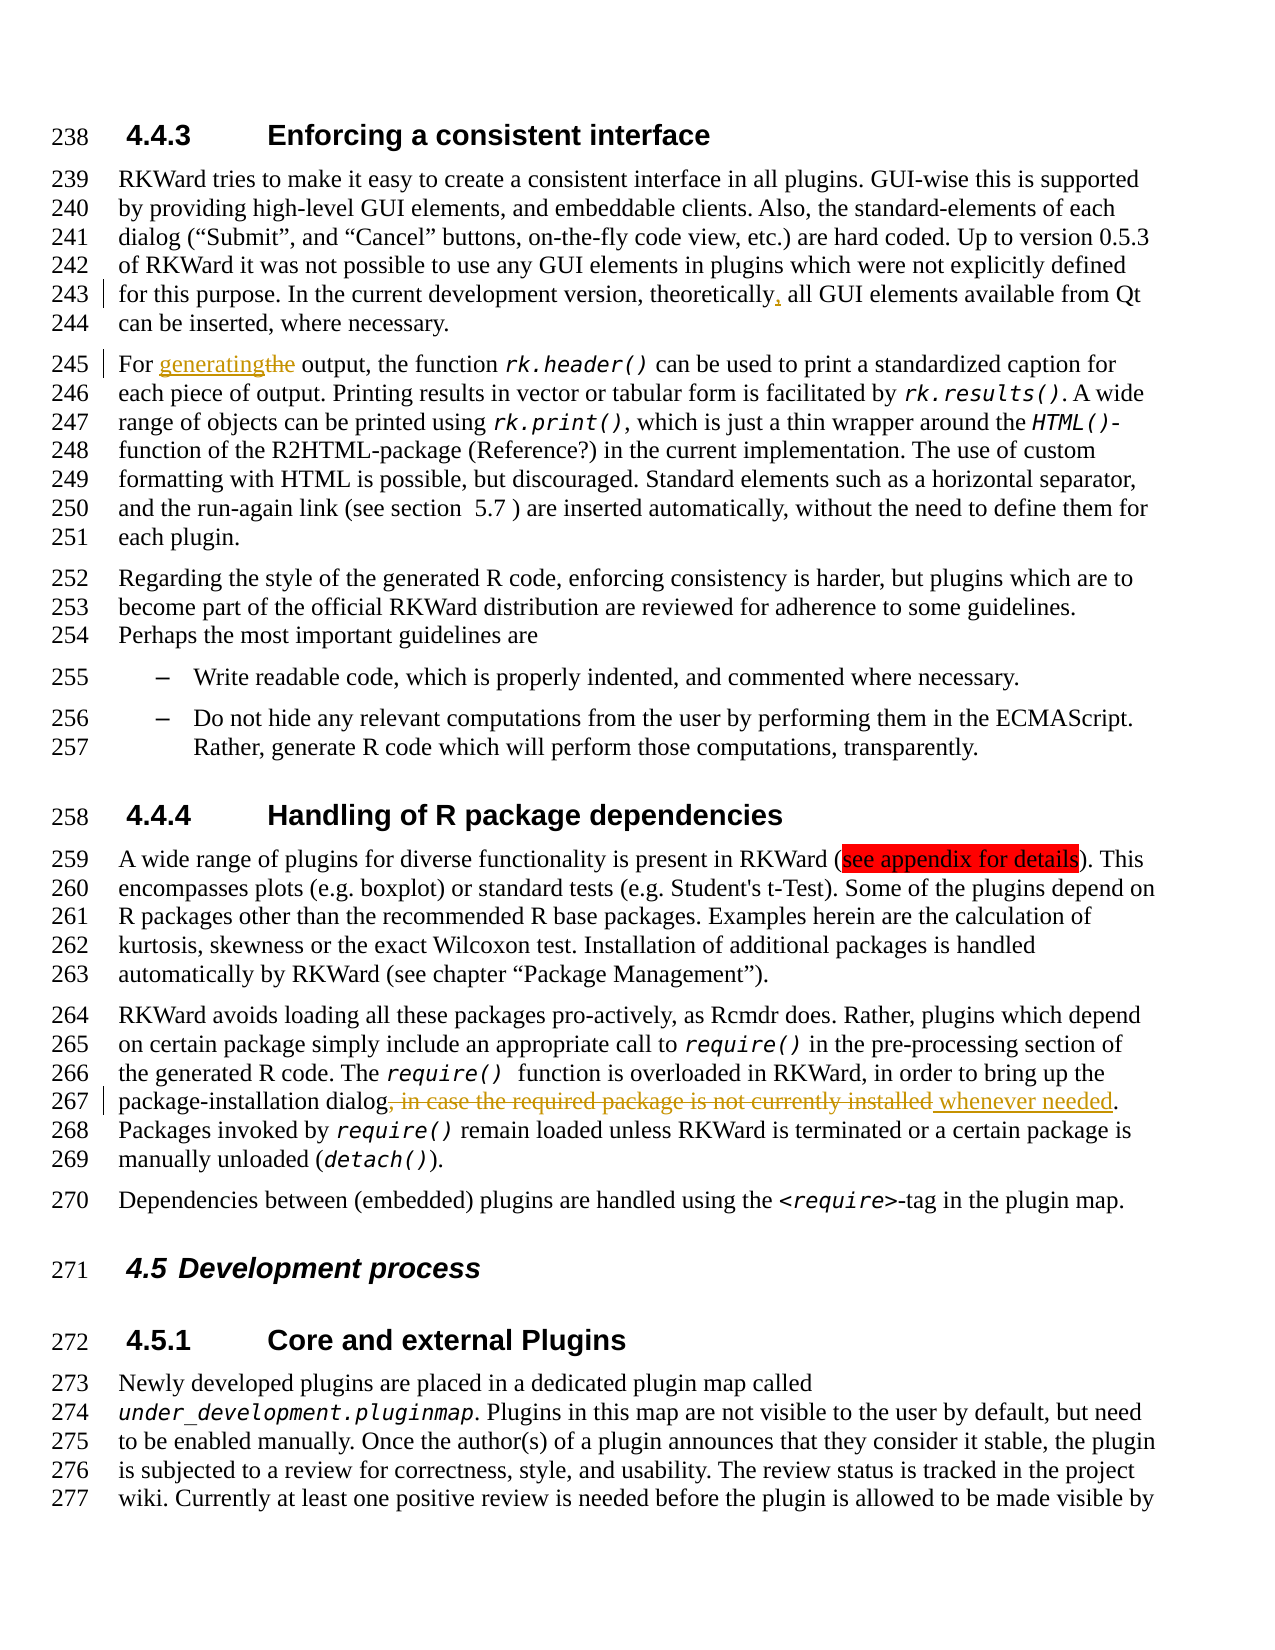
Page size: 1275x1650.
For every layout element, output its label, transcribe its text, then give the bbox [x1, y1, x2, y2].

text RKWard avoids loading all these packages pro-actively, as Rcmdr does. Rather, plugins which depend on certain package simply include an appropriate call to require() in the pre-processing section of the generated R code. The require() function is overloaded in RKWard, in order to bring up the package-installation dialog whenever needed. Packages invoked by require() remain loaded unless RKWard is terminated or a certain package is manually unloaded (detach()). [118, 1000, 1157, 1173]
text A wide range of plugins for diverse functionality is present in RKWard (see appendix for details). This encompasses plots (e.g. boxplot) or standard tests (e.g. Student's t-Test). Some of the plugins depend on R packages other than the recommended R base packages. Examples herein are the calculation of kurtosis, skewness or the exact Wilcoxon test. Installation of additional packages is handled automatically by RKWard (see chapter “Package Management”). [118, 844, 1157, 988]
subtitle Core and external Plugins [118, 1322, 1157, 1356]
text RKWard tries to make it easy to create a consistent interface in all plugins. GUI-wise this is supported by providing high-level GUI elements, and embeddable clients. Also, the standard-elements of each dialog (“Submit”, and “Cancel” buttons, on-the-fly code view, etc.) are hard coded. Up to version 0.5.3 of RKWard it was not possible to use any GUI elements in plugins which were not explicitly defined for this purpose. In the current development version, theoretically, all GUI elements available from Qt can be inserted, where necessary. [118, 164, 1157, 337]
text Newly developed plugins are placed in a dedicated plugin map called under_development.pluginmap. Plugins in this map are not visible to the user by default, but need to be enabled manually. Once the author(s) of a plugin announces that they consider it stable, the plugin is subjected to a review for correctness, style, and usability. The review status is tracked in the project wiki. Currently at least one positive review is needed before the plugin is allowed to be made visible by [118, 1368, 1157, 1512]
subtitle Handling of R package dependencies [118, 798, 1157, 831]
text Dependencies between (embedded) plugins are handled using the <require>-tag in the plugin map. [118, 1185, 1157, 1214]
subtitle Enforcing a consistent interface [118, 118, 1157, 152]
text For generating output, the function rk.header() can be used to print a standardized caption for each piece of output. Printing results in vector or tabular form is facilitated by rk.results(). A wide range of objects can be printed using rk.print(), which is just a thin wrapper around the HTML()-function of the R2HTML-package (Reference?) in the current implementation. The use of custom formatting with HTML is possible, but discouraged. Standard elements such as a horizontal separator, and the run-again link (see section 5.7 ) are inserted automatically, without the need to define them for each plugin. [118, 349, 1157, 550]
text Regarding the style of the generated R code, enforcing consistency is harder, but plugins which are to become part of the official RKWard distribution are reviewed for adherence to some guidelines. Perhaps the most important guidelines are [118, 563, 1157, 649]
subtitle Development process [118, 1251, 1157, 1285]
list Do not hide any relevant computations from the user by performing them in the ECMAScript. Rather, generate R code which will perform those computations, transparently. [156, 703, 1157, 760]
list Write readable code, which is properly indented, and commented where necessary. [156, 662, 1157, 690]
